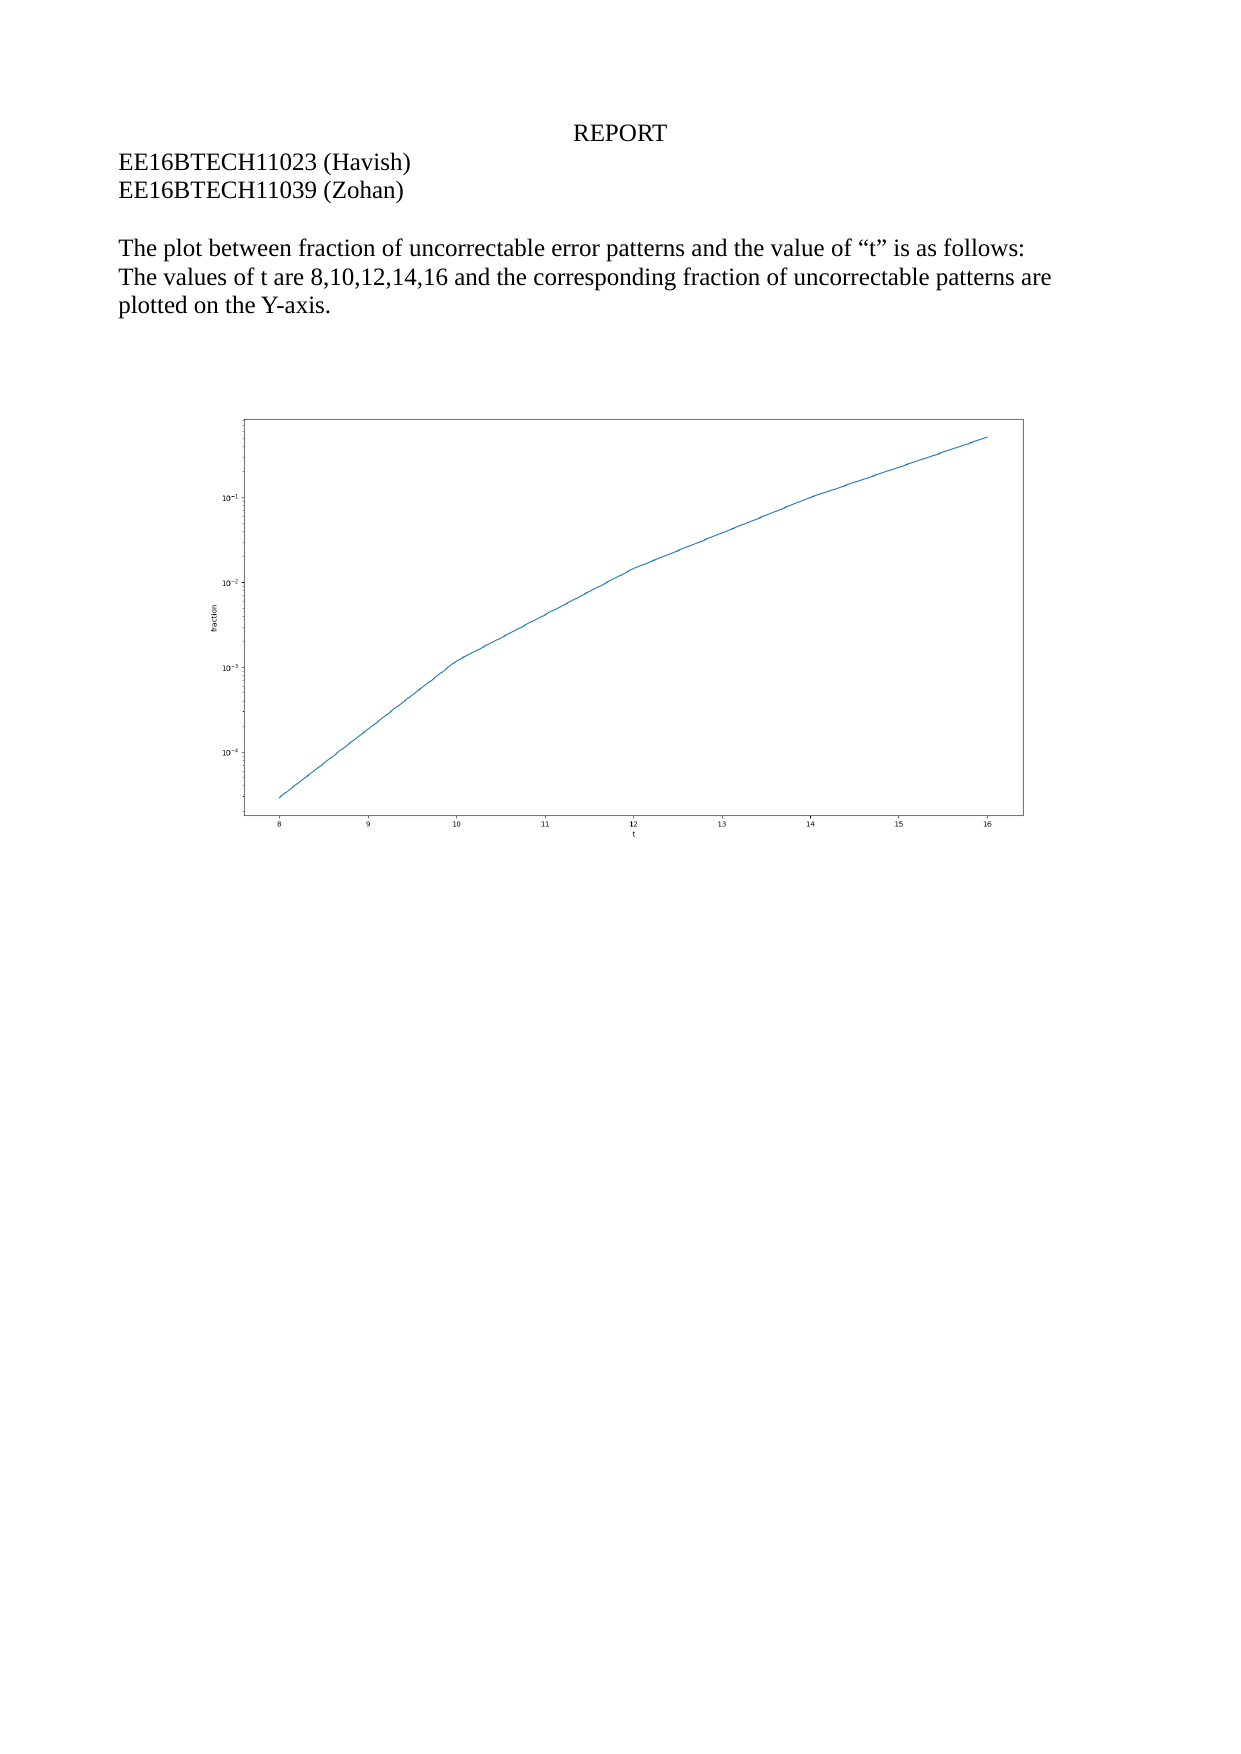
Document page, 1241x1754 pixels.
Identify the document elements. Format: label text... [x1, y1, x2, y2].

text EE16BTECH11039 (Zohan) [118, 176, 1122, 204]
text REPORT [118, 118, 1122, 147]
picture [118, 357, 1123, 872]
text The values of t are 8,10,12,14,16 and the corresponding fraction of uncorrectable patterns are plotted on the Y-axis. [118, 262, 1122, 319]
text The plot between fraction of uncorrectable error patterns and the value of “t” is as follows: [118, 233, 1122, 262]
text EE16BTECH11023 (Havish) [118, 147, 1122, 176]
